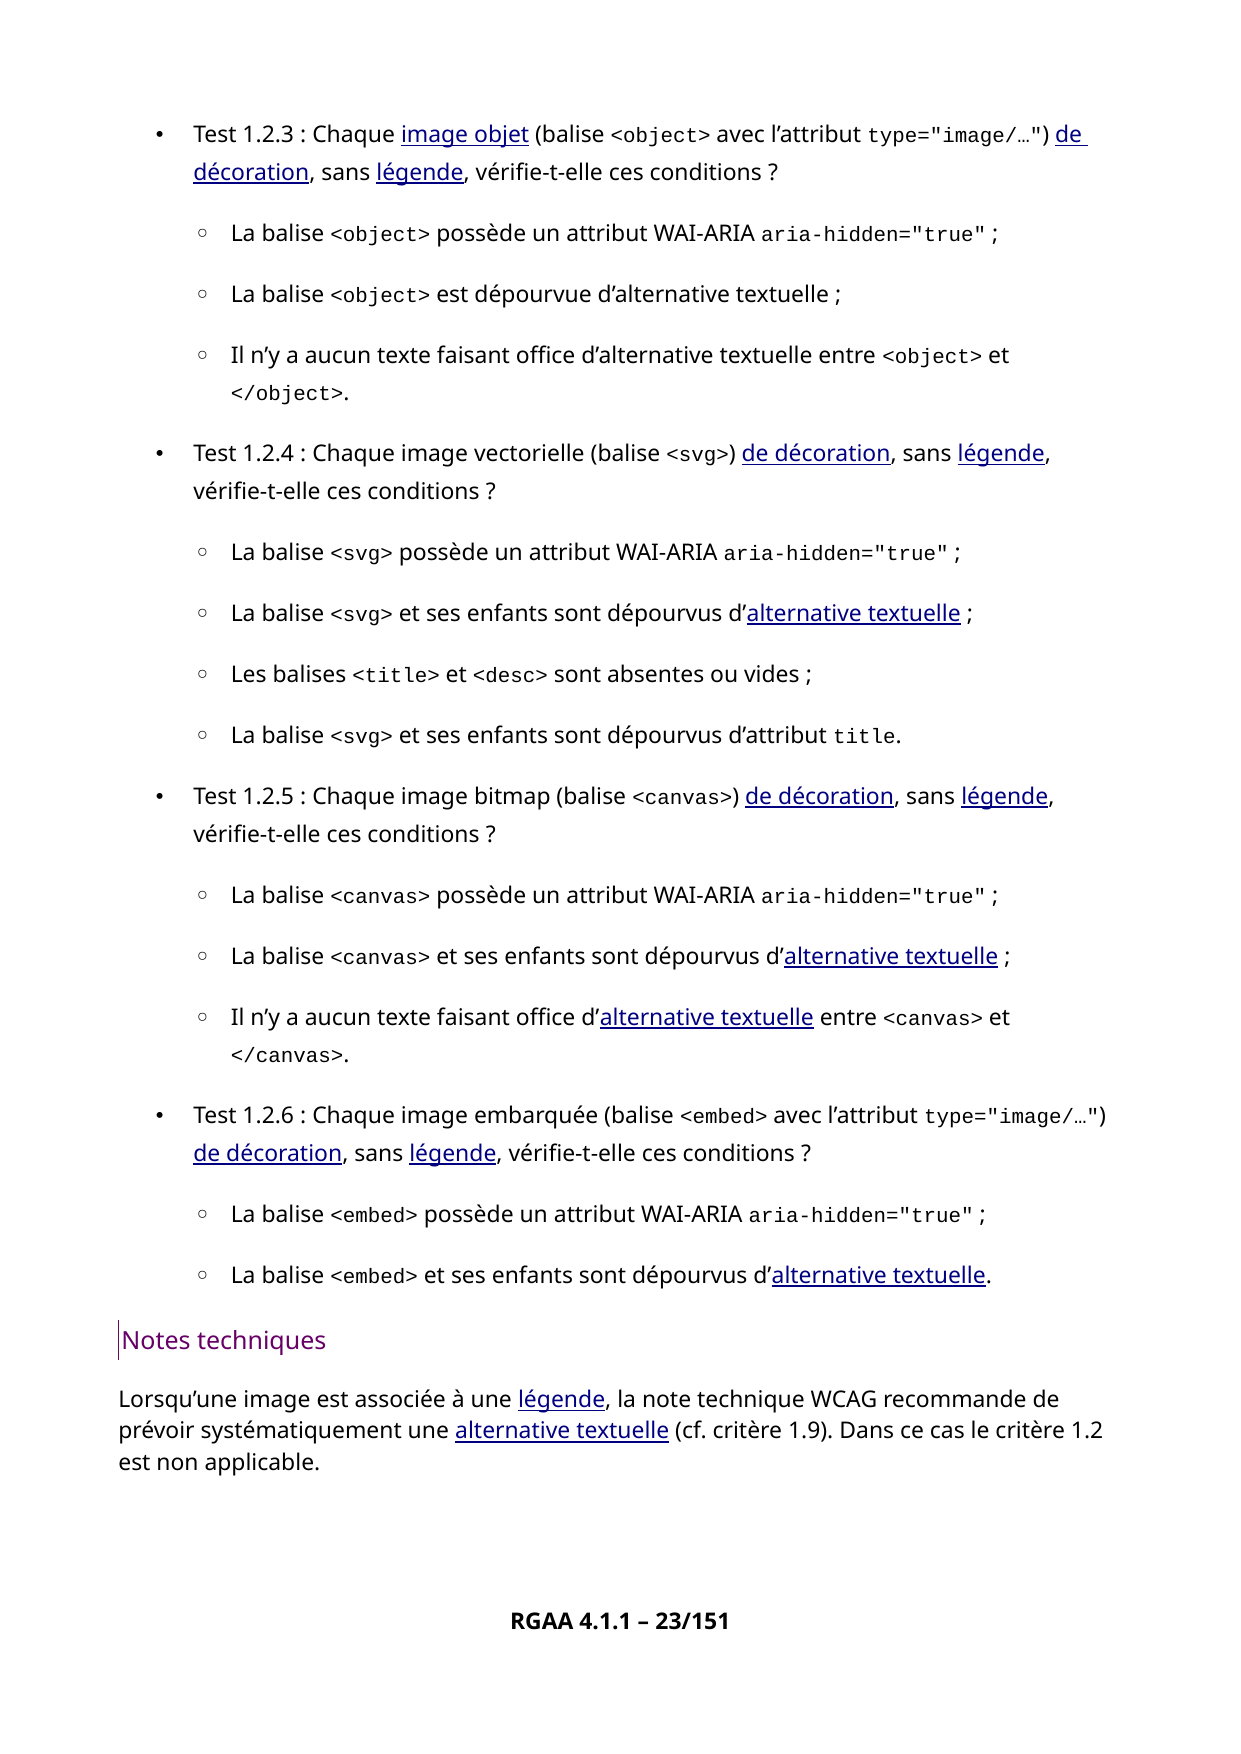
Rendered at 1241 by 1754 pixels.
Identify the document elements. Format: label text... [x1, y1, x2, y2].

list La balise <svg> possède un attribut WAI-ARIA aria-hidden="true" ; [193, 536, 1122, 567]
list La balise <svg> et ses enfants sont dépourvus d’alternative textuelle ; [193, 597, 1122, 628]
subtitle Notes techniques [119, 1320, 1122, 1360]
list Test 1.2.4 : Chaque image vectorielle (balise <svg>) de décoration, sans légende, vérifie-t-elle ces conditions ? [156, 437, 1122, 506]
list Test 1.2.6 : Chaque image embarquée (balise <embed> avec l’attribut type="image/…") de décoration, sans légende, vérifie-t-elle ces conditions ? [156, 1099, 1122, 1168]
list La balise <object> est dépourvue d’alternative textuelle ; [193, 278, 1122, 309]
list La balise <object> possède un attribut WAI-ARIA aria-hidden="true" ; [193, 217, 1122, 248]
list Les balises <title> et <desc> sont absentes ou vides ; [193, 658, 1122, 689]
list La balise <embed> et ses enfants sont dépourvus d’alternative textuelle. [193, 1259, 1122, 1290]
list Il n’y a aucun texte faisant office d’alternative textuelle entre <object> et </object>. [193, 339, 1122, 407]
list Test 1.2.3 : Chaque image objet (balise <object> avec l’attribut type="image/…") de décoration, sans légende, vérifie-t-elle ces conditions ? [156, 118, 1122, 187]
list La balise <canvas> possède un attribut WAI-ARIA aria-hidden="true" ; [193, 878, 1122, 910]
list La balise <embed> possède un attribut WAI-ARIA aria-hidden="true" ; [193, 1198, 1122, 1229]
text Lorsqu’une image est associée à une légende, la note technique WCAG recommande de prévoir systématiquement une alternative textuelle (cf. critère 1.9). Dans ce cas le critère 1.2 est non applicable. [118, 1383, 1122, 1477]
list La balise <svg> et ses enfants sont dépourvus d’attribut title. [193, 719, 1122, 750]
list Test 1.2.5 : Chaque image bitmap (balise <canvas>) de décoration, sans légende, vérifie-t-elle ces conditions ? [156, 780, 1122, 849]
list Il n’y a aucun texte faisant office d’alternative textuelle entre <canvas> et </canvas>. [193, 1001, 1122, 1069]
list La balise <canvas> et ses enfants sont dépourvus d’alternative textuelle ; [193, 939, 1122, 971]
